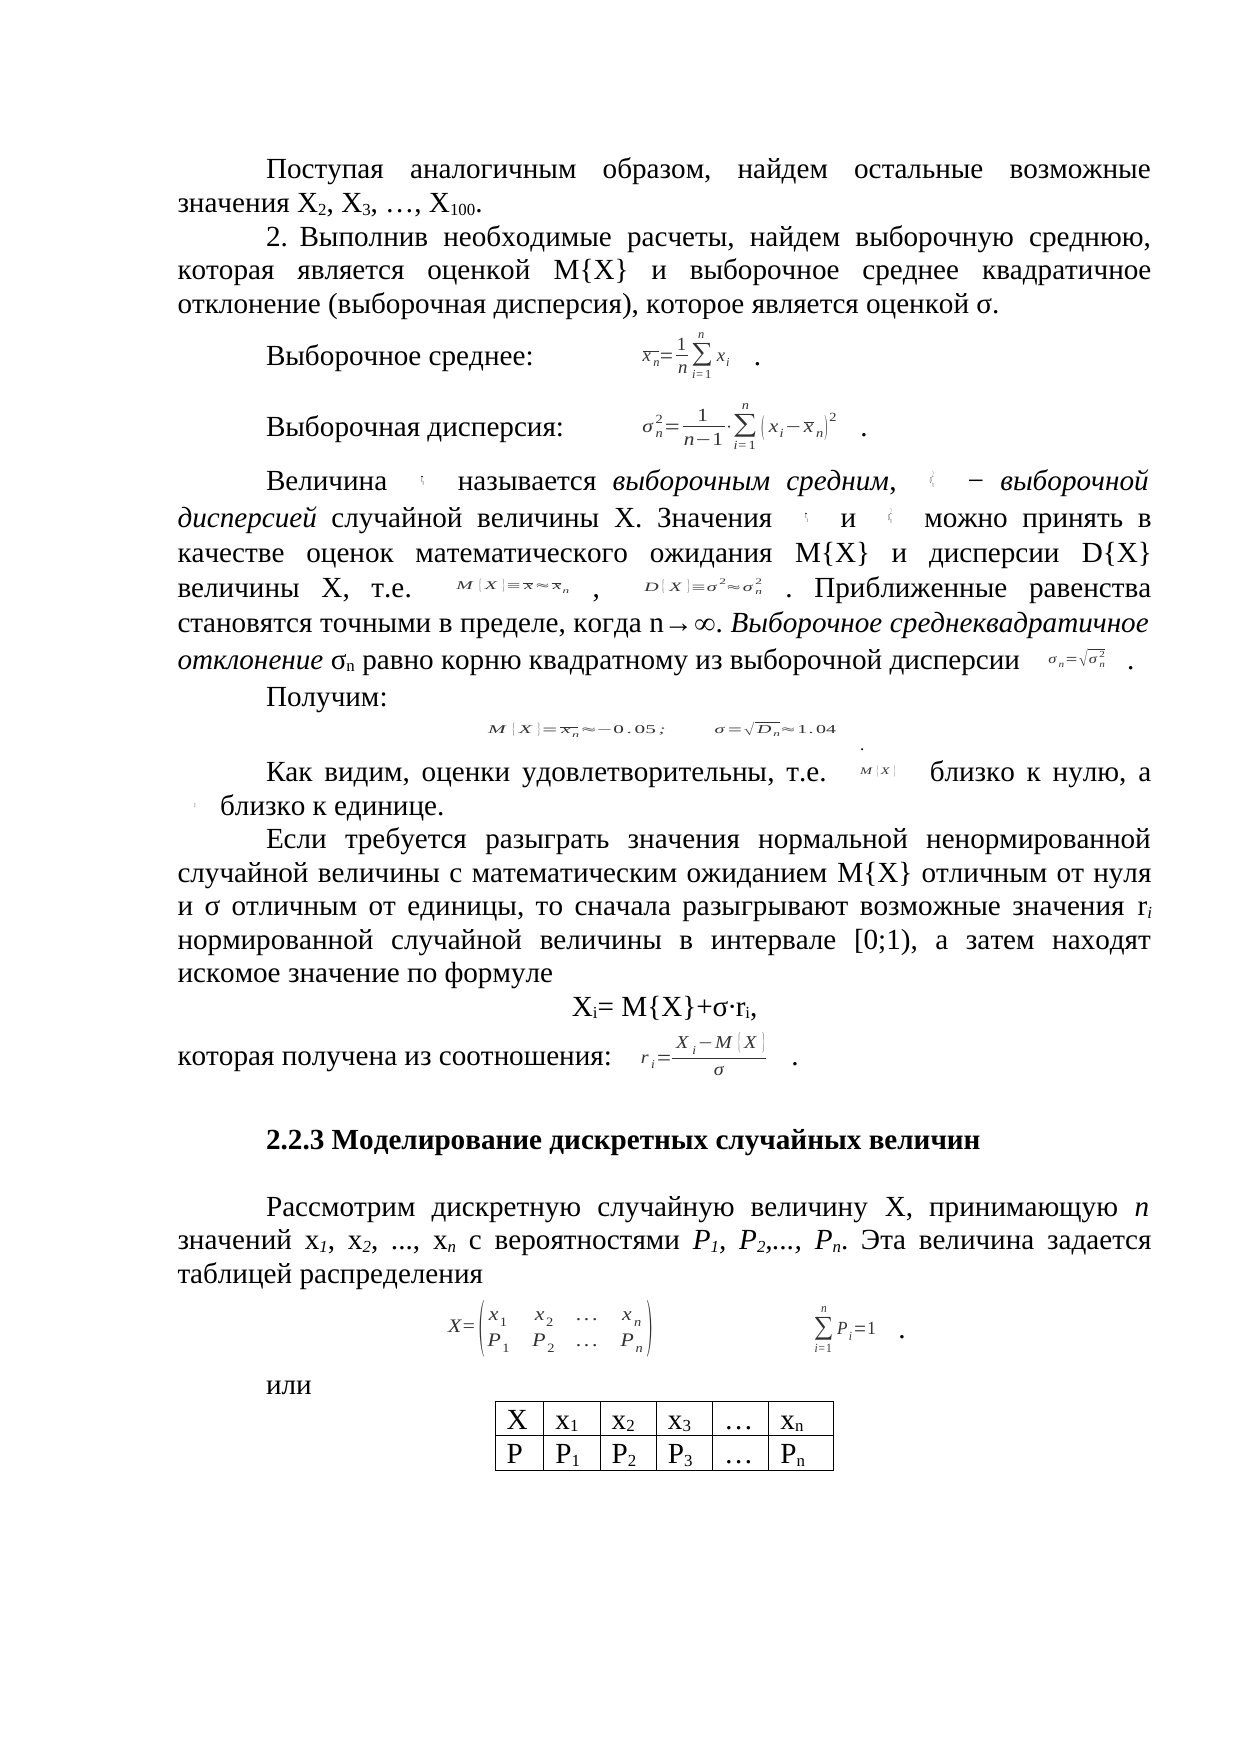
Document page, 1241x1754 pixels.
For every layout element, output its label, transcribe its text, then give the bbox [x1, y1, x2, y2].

text Величина называется выборочным средним, − выборочной дисперсией случайной величины X. Значения и можно принять в качестве оценок математического ожидания M{X} и дисперсии D{X} величины X, т.е. , . Приближенные равенства становятся точными в пределе, когда n→. Выборочное среднеквадратичное отклонение σn равно корню квадратному из выборочной дисперсии . [177, 461, 1152, 679]
text Рассмотрим дискретную случайную величину X, принимающую n значений x1, x2, ..., xn с вероятностями P1, P2,..., Pn. Эта величина задается таблицей распределения [177, 1189, 1152, 1289]
text . [753, 319, 1152, 390]
text которая получена из соотношения: [177, 1022, 619, 1088]
text Выборочная дисперсия: [177, 390, 620, 461]
text . [676, 1289, 1152, 1367]
table_cell P3 [657, 1436, 712, 1470]
text Если требуется разыграть значения нормальной ненормированной случайной величины с математическим ожиданием M{X} отличным от нуля и σ отличным от единицы, то сначала разыгрывают возможные значения ri нормированной случайной величины в интервале [0;1), а затем находят искомое значение по формуле [177, 821, 1152, 989]
table_header xn [769, 1402, 833, 1435]
text Xi= M{X}+σ∙ri, [177, 989, 1152, 1022]
table_cell P2 [601, 1436, 656, 1470]
text или [177, 1367, 1152, 1401]
text Как видим, оценки удовлетворительны, т.е. близко к нулю, а близко к единице. [177, 754, 1152, 821]
text 2.2.3 Моделирование дискретных случайных величин [177, 1122, 1152, 1155]
text Выборочное среднее: [177, 319, 620, 390]
table_header x1 [544, 1402, 600, 1435]
text . [177, 712, 1152, 754]
table_cell Pn [769, 1436, 833, 1470]
table_header x2 [601, 1402, 656, 1435]
table_header … [713, 1402, 768, 1435]
text Поступая аналогичным образом, найдем остальные возможные значения X2, X3, …, X100. [177, 152, 1152, 219]
text Получим: [177, 679, 1152, 712]
table_header X [496, 1402, 543, 1435]
table_cell … [713, 1436, 768, 1470]
text . [860, 390, 1152, 461]
table_cell P [496, 1436, 543, 1470]
table_header x3 [657, 1402, 712, 1435]
text . [791, 1022, 1152, 1088]
text 2. Выполнив необходимые расчеты, найдем выборочную среднюю, которая является оценкой M{X} и выборочное среднее квадратичное отклонение (выборочная дисперсия), которое является оценкой σ. [177, 219, 1152, 319]
text [177, 1289, 423, 1367]
table_cell P1 [544, 1436, 600, 1470]
